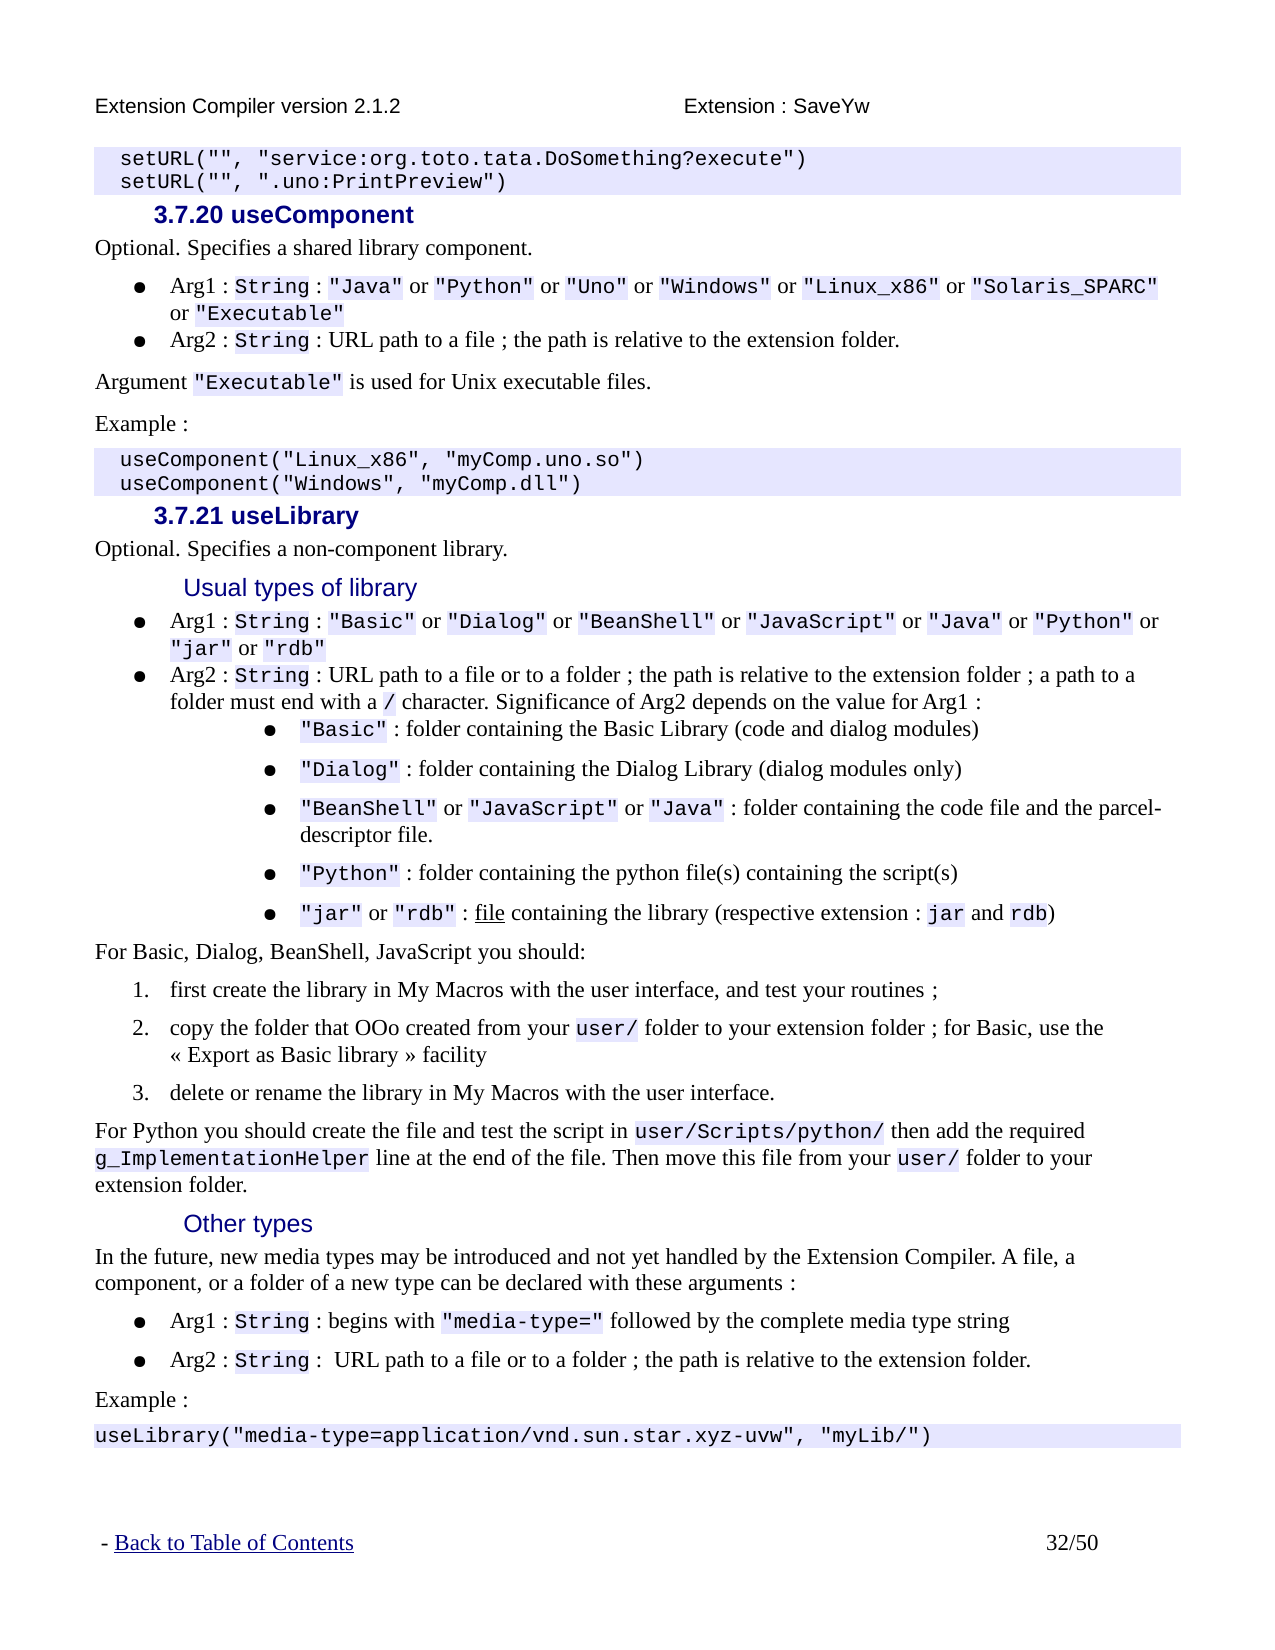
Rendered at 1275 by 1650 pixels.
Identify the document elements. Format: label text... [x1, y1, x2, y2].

list Arg1 : String : begins with "media-type=" followed by the complete media type string [132, 1308, 1181, 1334]
subtitle useLibrary [153, 502, 1181, 530]
text Optional. Specifies a non-component library. [94, 536, 1181, 562]
list Arg1 : String : "Java" or "Python" or "Uno" or "Windows" or "Linux_x86" or "Solaris_SPARC" or "Executable" [132, 273, 1181, 327]
list first create the library in My Macros with the user interface, and test your routines ; [132, 977, 1181, 1003]
list Arg2 : String : URL path to a file or to a folder ; the path is relative to the extension folder ; a path to a folder must end with a / character. Significance of Arg2 depends on the value for Arg1 : [132, 662, 1181, 716]
list copy the folder that OOo created from your user/ folder to your extension folder ; for Basic, use the « Export as Basic library » facility [132, 1015, 1181, 1068]
list "BeanShell" or "JavaScript" or "Java" : folder containing the code file and the parcel-descriptor file. [262, 795, 1181, 848]
list "Basic" : folder containing the Basic Library (code and dialog modules) [262, 716, 1181, 743]
text For Python you should create the file and test the script in user/Scripts/python/ then add the required g_ImplementationHelper line at the end of the file. Then move this file from your user/ folder to your extension folder. [94, 1118, 1181, 1198]
text setURL("", ".uno:PrintPreview") [94, 171, 1181, 195]
text Example : [94, 1387, 1181, 1412]
subtitle Usual types of library [183, 574, 1181, 602]
list Arg2 : String : URL path to a file or to a folder ; the path is relative to the extension folder. [132, 1347, 1181, 1374]
text useComponent("Windows", "myComp.dll") [94, 472, 1181, 496]
list Arg2 : String : URL path to a file ; the path is relative to the extension folder. [132, 327, 1181, 354]
subtitle Other types [183, 1210, 1181, 1238]
subtitle useComponent [153, 201, 1181, 229]
text Argument "Executable" is used for Unix executable files. [94, 369, 1181, 396]
text useComponent("Linux_x86", "myComp.uno.so") [94, 448, 1181, 472]
list delete or rename the library in My Macros with the user interface. [132, 1080, 1181, 1106]
text useLibrary("media-type=application/vnd.sun.star.xyz-uvw", "myLib/") [94, 1424, 1181, 1448]
text In the future, new media types may be introduced and not yet handled by the Extension Compiler. A file, a component, or a folder of a new type can be declared with these arguments : [94, 1244, 1181, 1295]
text Example : [94, 410, 1181, 436]
list "Dialog" : folder containing the Dialog Library (dialog modules only) [262, 756, 1181, 783]
text For Basic, Dialog, BeanShell, JavaScript you should: [94, 939, 1181, 964]
list "jar" or "rdb" : file containing the library (respective extension : jar and rdb) [262, 899, 1181, 927]
list "Python" : folder containing the python file(s) containing the script(s) [262, 860, 1181, 887]
text setURL("", "service:org.toto.tata.DoSomething?execute") [94, 147, 1181, 171]
text Optional. Specifies a shared library component. [94, 235, 1181, 261]
list Arg1 : String : "Basic" or "Dialog" or "BeanShell" or "JavaScript" or "Java" or "Python" or "jar" or "rdb" [132, 608, 1181, 662]
